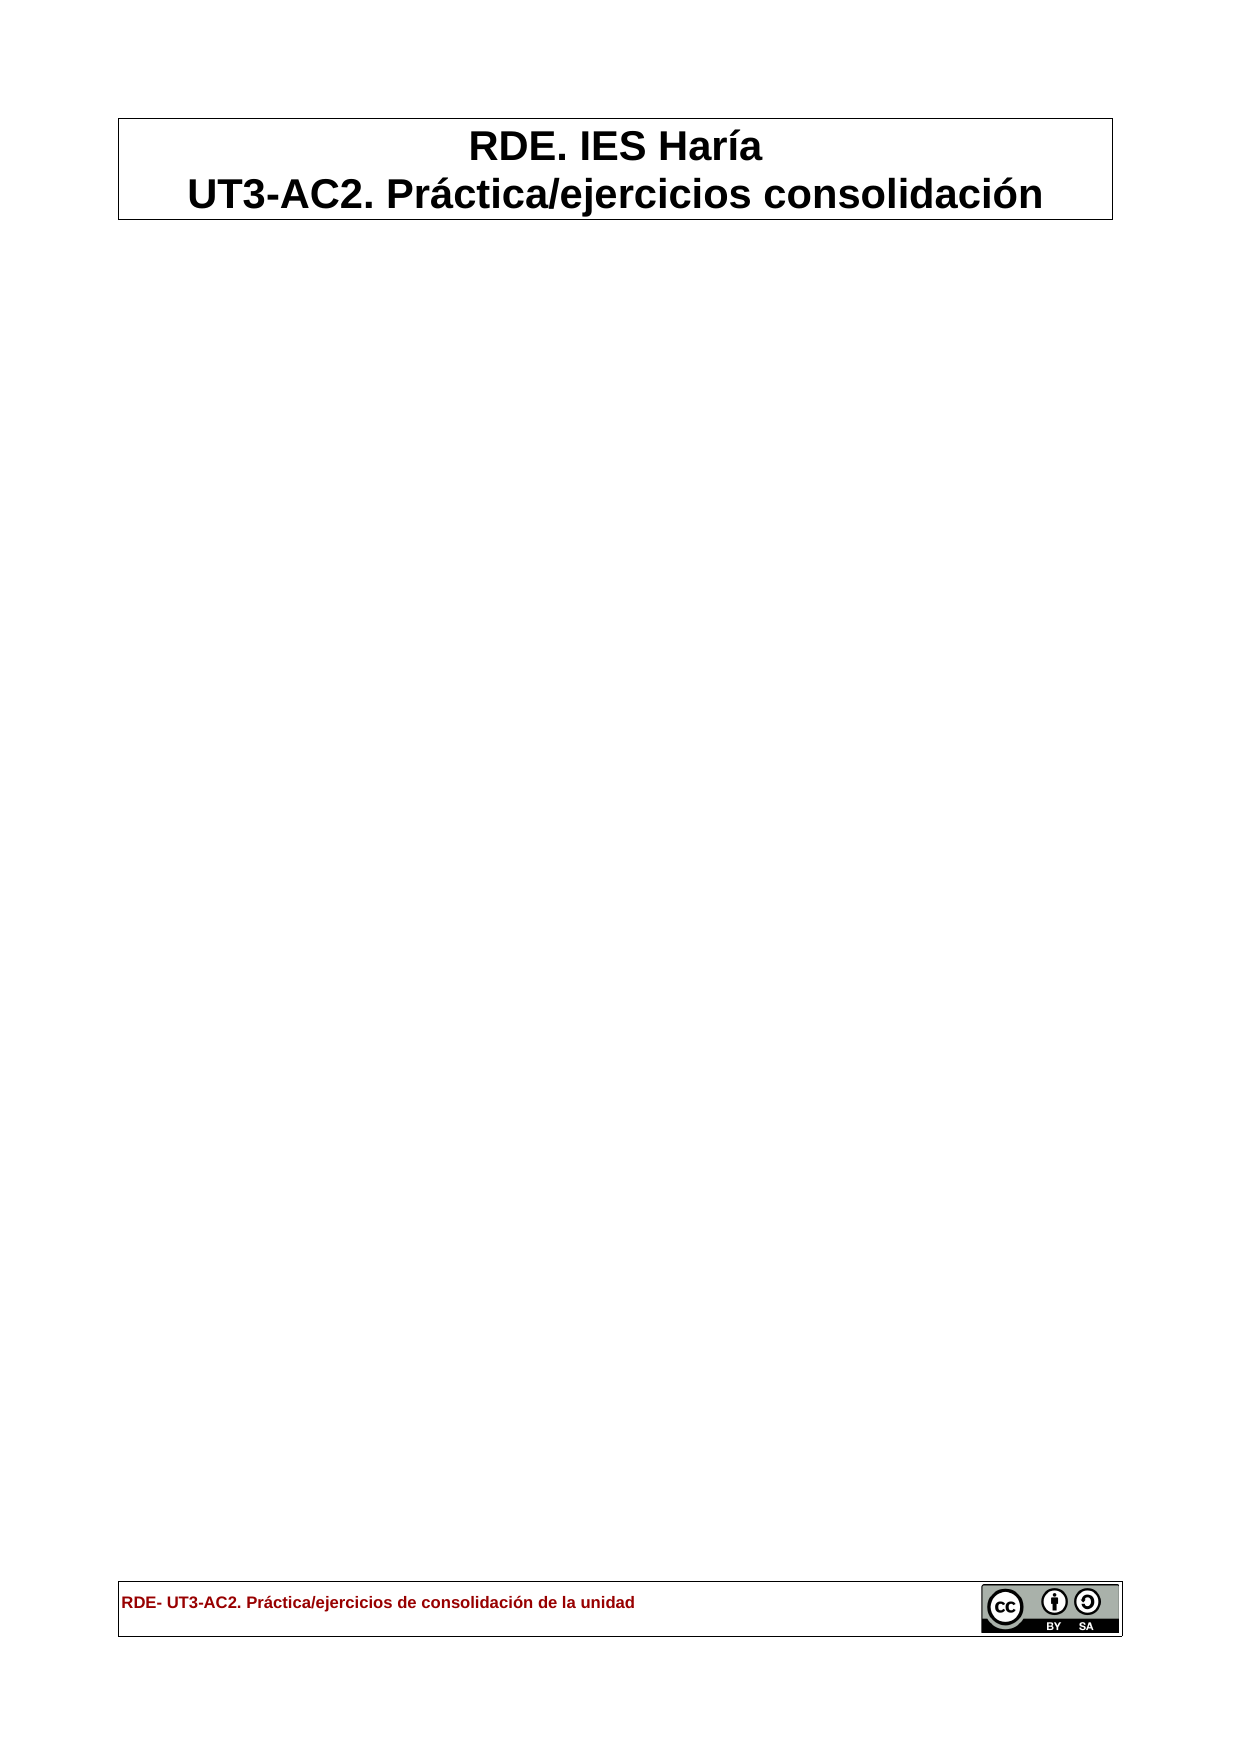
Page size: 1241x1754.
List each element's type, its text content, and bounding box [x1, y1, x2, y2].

text UT3-AC2. Práctica/ejercicios consolidación [119, 166, 1112, 219]
picture [981, 1584, 1119, 1633]
text RDE. IES Haría [119, 119, 1112, 166]
